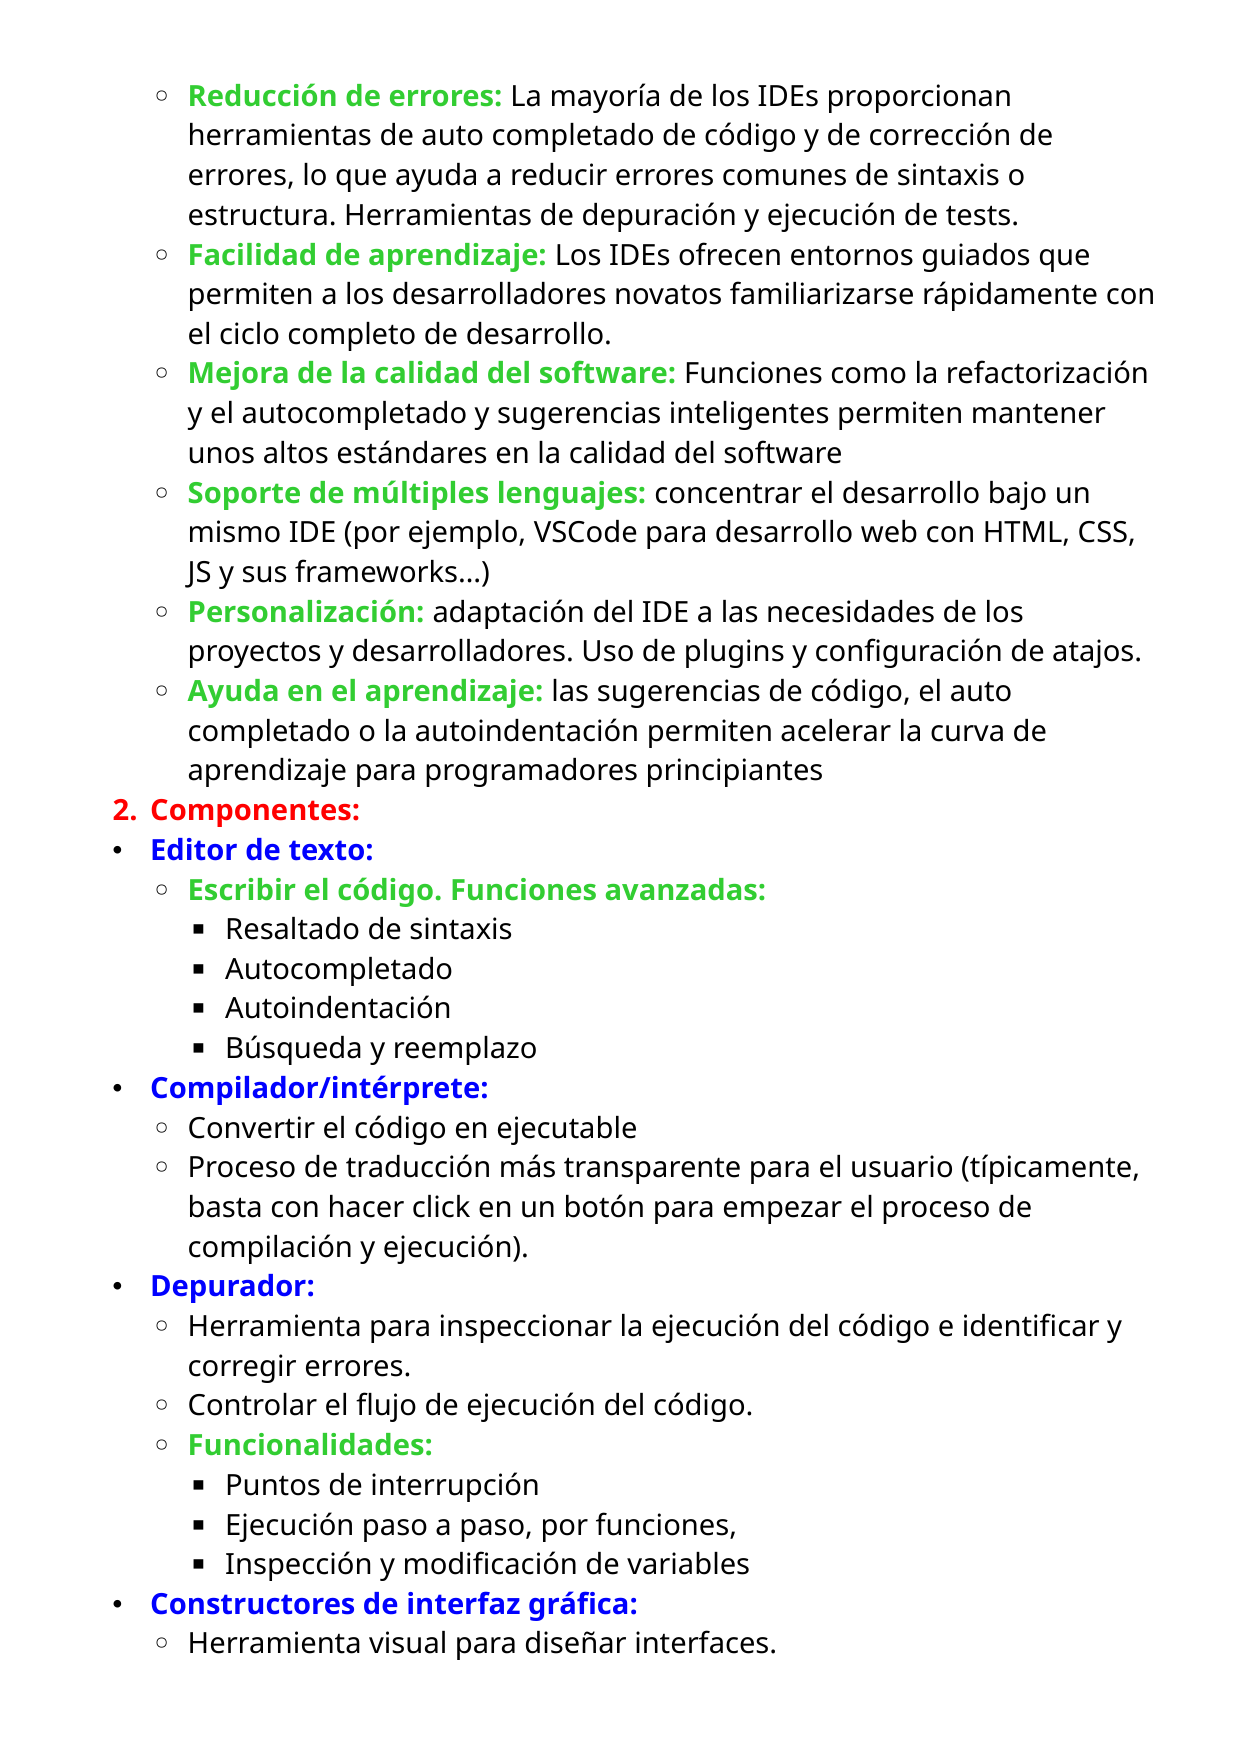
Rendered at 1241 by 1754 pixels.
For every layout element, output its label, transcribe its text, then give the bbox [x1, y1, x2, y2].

list Editor de texto: [112, 829, 1165, 869]
list Autoindentación [187, 988, 1165, 1027]
list Controlar el flujo de ejecución del código. [150, 1385, 1165, 1424]
list Reducción de errores: La mayoría de los IDEs proporcionan herramientas de auto completado de código y de corrección de errores, lo que ayuda a reducir errores comunes de sintaxis o estructura. Herramientas de depuración y ejecución de tests. [150, 75, 1165, 234]
list Herramienta visual para diseñar interfaces. [150, 1623, 1165, 1662]
list Depurador: [112, 1266, 1165, 1305]
list Constructores de interfaz gráfica: [112, 1583, 1165, 1623]
list Personalización: adaptación del IDE a las necesidades de los proyectos y desarrolladores. Uso de plugins y configuración de atajos. [150, 591, 1165, 670]
list Ejecución paso a paso, por funciones, [187, 1504, 1165, 1543]
list Escribir el código. Funciones avanzadas: [150, 869, 1165, 908]
list Herramienta para inspeccionar la ejecución del código e identificar y corregir errores. [150, 1305, 1165, 1385]
list Autocompletado [187, 948, 1165, 988]
list Componentes: [112, 789, 1165, 829]
list Puntos de interrupción [187, 1464, 1165, 1504]
list Mejora de la calidad del software: Funciones como la refactorización y el autocompletado y sugerencias inteligentes permiten mantener unos altos estándares en la calidad del software [150, 353, 1165, 472]
list Funcionalidades: [150, 1424, 1165, 1464]
list Compilador/intérprete: [112, 1067, 1165, 1107]
list Resaltado de sintaxis [187, 908, 1165, 948]
list Búsqueda y reemplazo [187, 1027, 1165, 1067]
list Ayuda en el aprendizaje: las sugerencias de código, el auto completado o la autoindentación permiten acelerar la curva de aprendizaje para programadores principiantes [150, 670, 1165, 789]
list Convertir el código en ejecutable [150, 1107, 1165, 1147]
list Inspección y modificación de variables [187, 1543, 1165, 1583]
list Facilidad de aprendizaje: Los IDEs ofrecen entornos guiados que permiten a los desarrolladores novatos familiarizarse rápidamente con el ciclo completo de desarrollo. [150, 234, 1165, 353]
list Soporte de múltiples lenguajes: concentrar el desarrollo bajo un mismo IDE (por ejemplo, VSCode para desarrollo web con HTML, CSS, JS y sus frameworks…) [150, 472, 1165, 591]
list Proceso de traducción más transparente para el usuario (típicamente, basta con hacer click en un botón para empezar el proceso de compilación y ejecución). [150, 1147, 1165, 1266]
